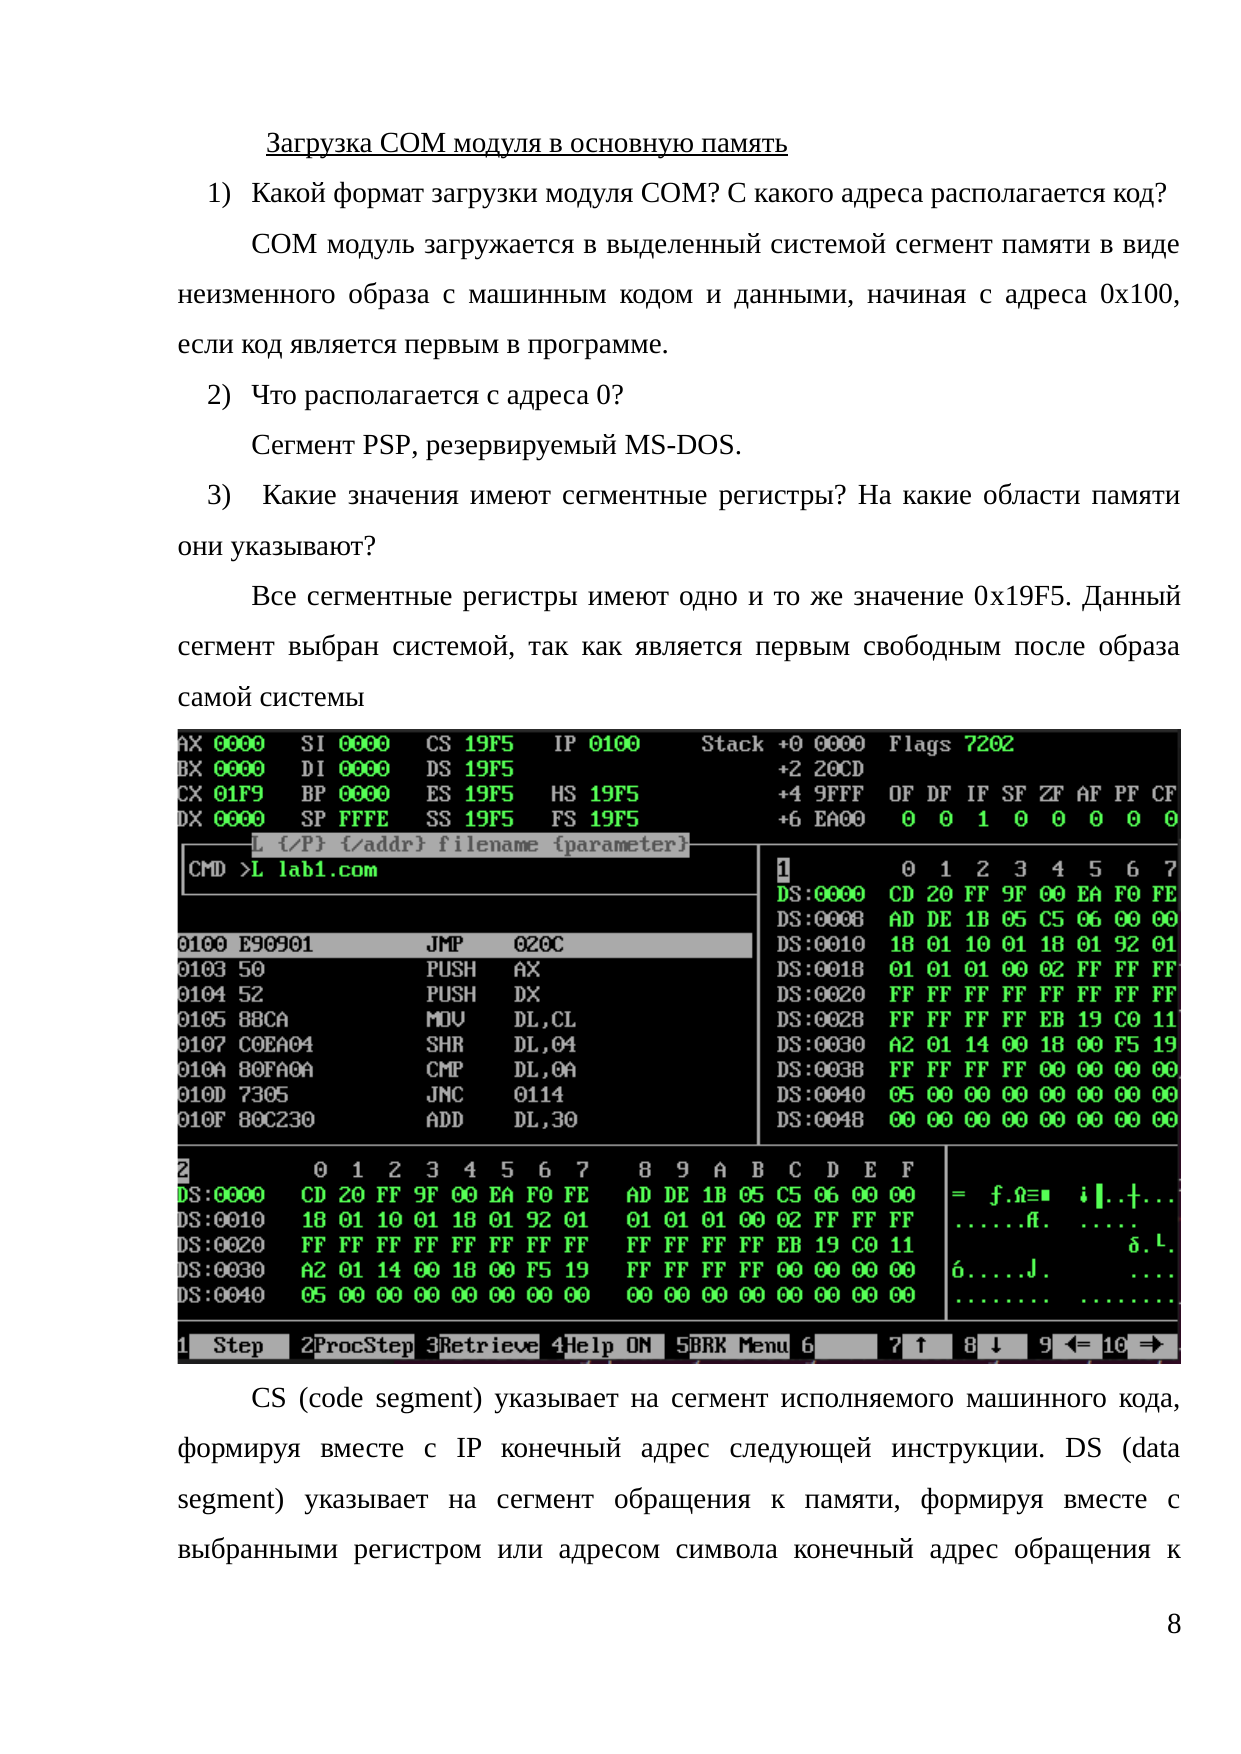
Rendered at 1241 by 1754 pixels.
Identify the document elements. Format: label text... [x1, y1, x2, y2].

text COM модуль загружается в выделенный системой сегмент памяти в виде неизменного образа с машинным кодом и данными, начиная с адреса 0х100, если код является первым в программе. [177, 226, 1181, 360]
text Все сегментные регистры имеют одно и то же значение 0x19F5. Данный сегмент выбран системой, так как является первым свободным после образа самой системы [177, 578, 1181, 712]
text Сегмент PSP, резервируемый MS-DOS. [177, 427, 1181, 461]
list Какие значения имеют сегментные регистры? На какие области памяти они указывают? [177, 477, 1181, 561]
text CS (code segment) указывает на сегмент исполняемого машинного кода, формируя вместе с IP конечный адрес следующей инструкции. DS (data segment) указывает на сегмент обращения к памяти, формируя вместе с выбранными регистром или адресом символа конечный адрес обращения к [177, 1380, 1181, 1565]
text Загрузка СОМ модуля в основную память [177, 125, 1181, 159]
list Какой формат загрузки модуля COM? С какого адреса располагается код? [207, 176, 1181, 209]
list Что располагается с адреса 0? [177, 377, 1181, 410]
